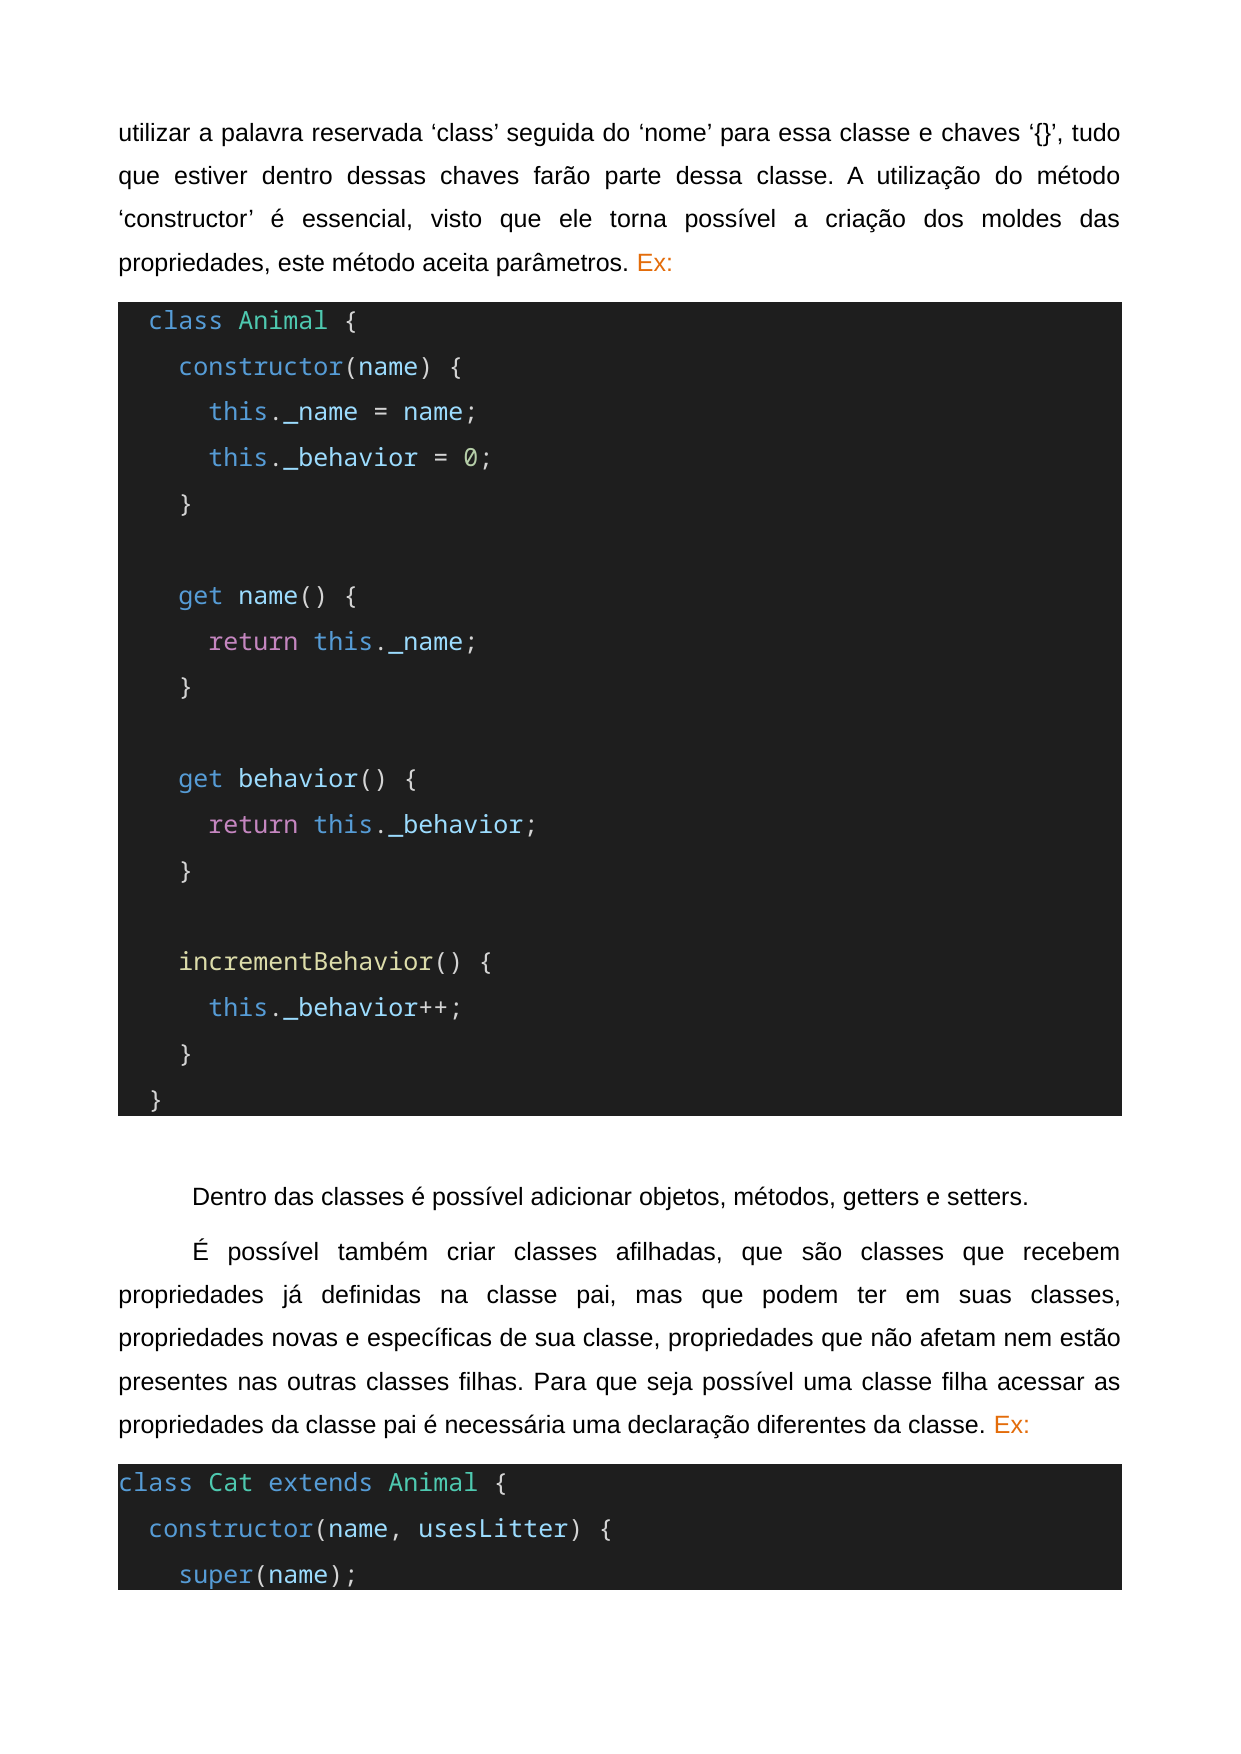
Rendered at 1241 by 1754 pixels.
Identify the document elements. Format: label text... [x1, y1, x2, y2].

text } [118, 1036, 1122, 1070]
text constructor(name, usesLitter) { [118, 1510, 1122, 1544]
text this._name = name; [118, 394, 1122, 428]
text class Animal { [118, 302, 1122, 336]
text } [118, 852, 1122, 886]
text utilizar a palavra reservada ‘class’ seguida do ‘nome’ para essa classe e chaves ‘{}’, tudo que estiver dentro dessas chaves farão parte dessa classe. A utilização do método ‘constructor’ é essencial, visto que ele torna possível a criação dos moldes das propriedades, este método aceita parâmetros. Ex: [118, 118, 1122, 276]
text Dentro das classes é possível adicionar objetos, métodos, getters e setters. [118, 1182, 1122, 1211]
text return this._name; [118, 623, 1122, 657]
text super(name); [118, 1556, 1122, 1590]
text constructor(name) { [118, 348, 1122, 382]
text } [118, 486, 1122, 520]
text get behavior() { [118, 761, 1122, 795]
text É possível também criar classes afilhadas, que são classes que recebem propriedades já definidas na classe pai, mas que podem ter em suas classes, propriedades novas e específicas de sua classe, propriedades que não afetam nem estão presentes nas outras classes filhas. Para que seja possível uma classe filha acessar as propriedades da classe pai é necessária uma declaração diferentes da classe. Ex: [118, 1237, 1122, 1438]
text return this._behavior; [118, 807, 1122, 841]
text this._behavior++; [118, 990, 1122, 1024]
text incrementBehavior() { [118, 944, 1122, 978]
text this._behavior = 0; [118, 440, 1122, 474]
text } [118, 669, 1122, 703]
text } [118, 1082, 1122, 1116]
text get name() { [118, 577, 1122, 611]
text class Cat extends Animal { [118, 1464, 1122, 1499]
